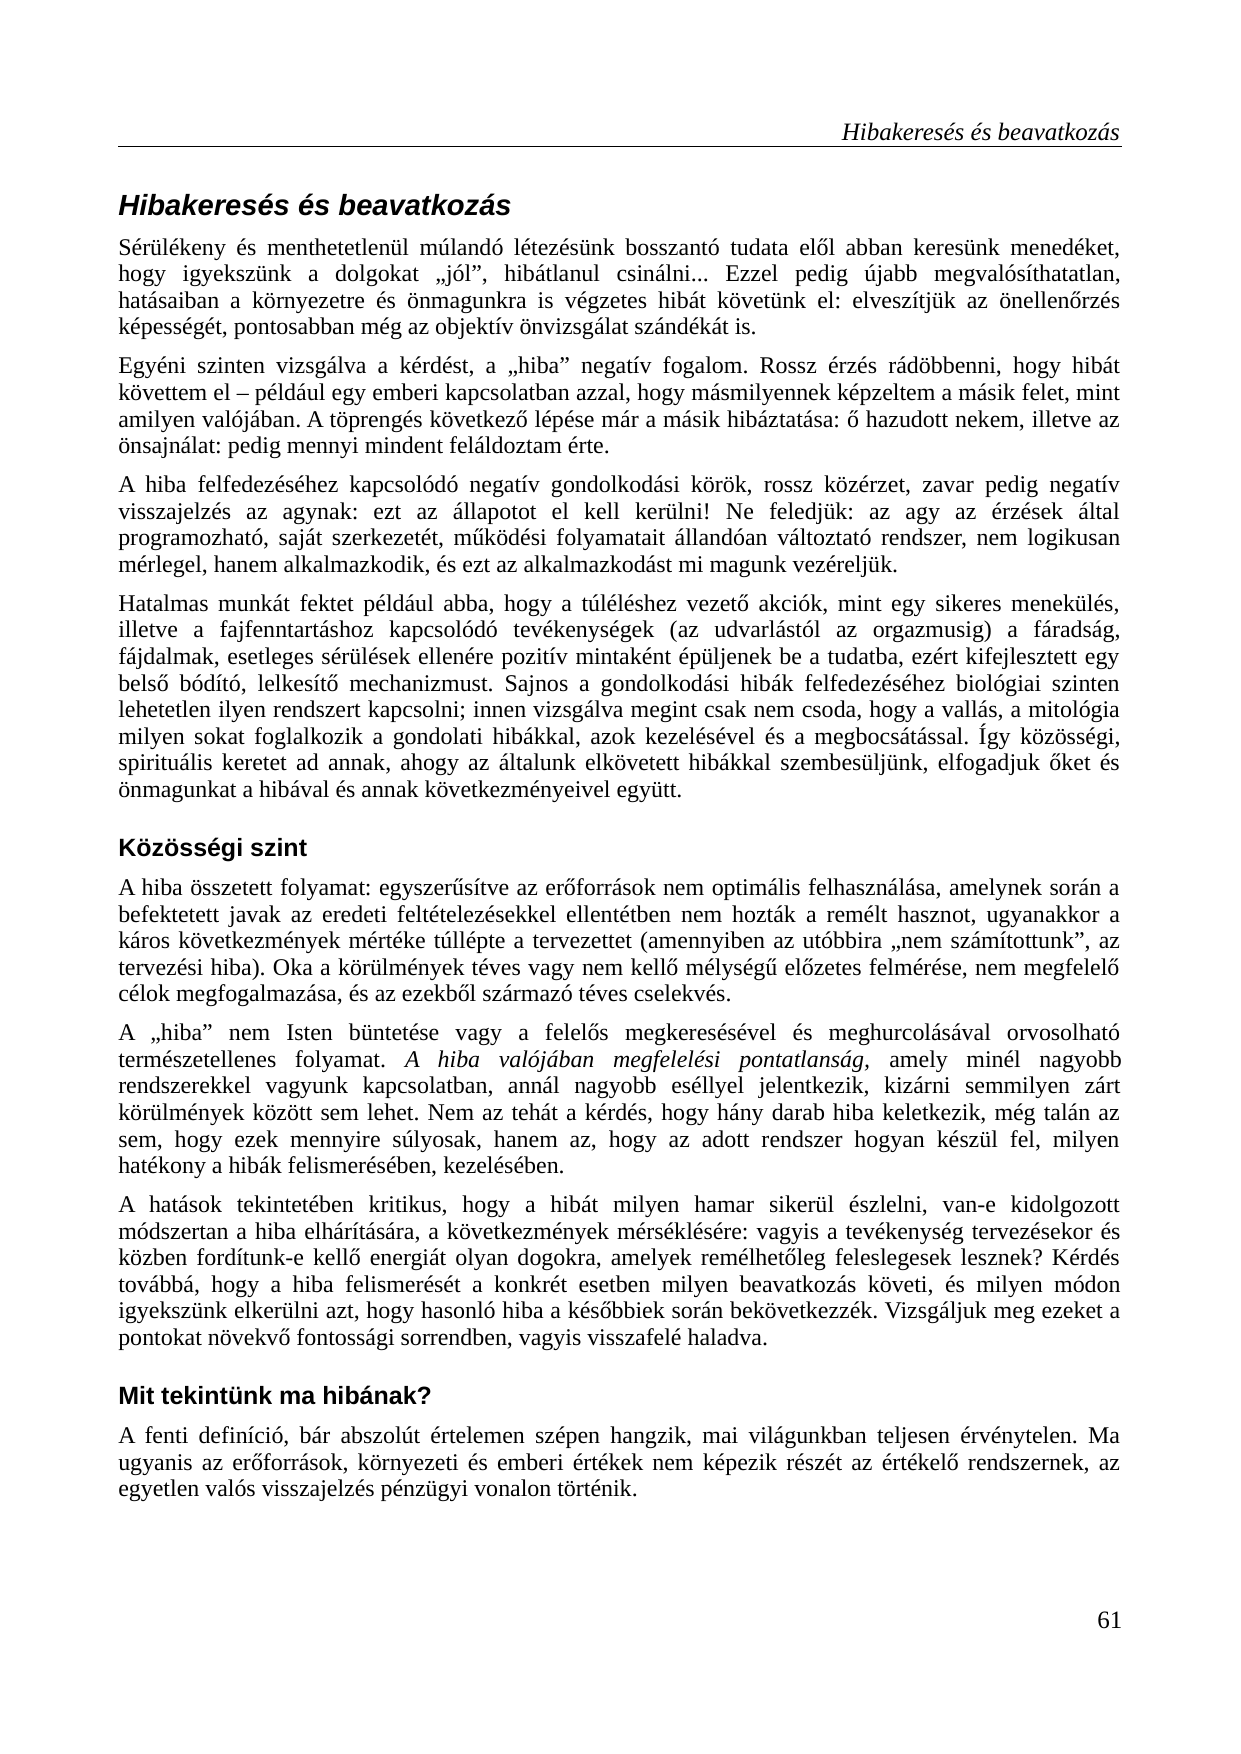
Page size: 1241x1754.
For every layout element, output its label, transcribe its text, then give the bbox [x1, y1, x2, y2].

text Egyéni szinten vizsgálva a kérdést, a „hiba” negatív fogalom. Rossz érzés rádöbbenni, hogy hibát követtem el – például egy emberi kapcsolatban azzal, hogy másmilyennek képzeltem a másik felet, mint amilyen valójában. A töprengés következő lépése már a másik hibáztatása: ő hazudott nekem, illetve az önsajnálat: pedig mennyi mindent feláldoztam érte. [118, 352, 1122, 459]
text Sérülékeny és menthetetlenül múlandó létezésünk bosszantó tudata elől abban keresünk menedéket, hogy igyekszünk a dolgokat „jól”, hibátlanul csinálni... Ezzel pedig újabb megvalósíthatatlan, hatásaiban a környezetre és önmagunkra is végzetes hibát követünk el: elveszítjük az önellenőrzés képességét, pontosabban még az objektív önvizsgálat szándékát is. [118, 234, 1122, 340]
text A hiba felfedezéséhez kapcsolódó negatív gondolkodási körök, rossz közérzet, zavar pedig negatív visszajelzés az agynak: ezt az állapotot el kell kerülni! Ne feledjük: az agy az érzések által programozható, saját szerkezetét, működési folyamatait állandóan változtató rendszer, nem logikusan mérlegel, hanem alkalmazkodik, és ezt az alkalmazkodást mi magunk vezéreljük. [118, 471, 1122, 577]
subtitle Hibakeresés és beavatkozás [118, 189, 1122, 221]
text A hatások tekintetében kritikus, hogy a hibát milyen hamar sikerül észlelni, van-e kidolgozott módszertan a hiba elhárítására, a következmények mérséklésére: vagyis a tevékenység tervezésekor és közben fordítunk-e kellő energiát olyan dogokra, amelyek remélhetőleg feleslegesek lesznek? Kérdés továbbá, hogy a hiba felismerését a konkrét esetben milyen beavatkozás követi, és milyen módon igyekszünk elkerülni azt, hogy hasonló hiba a későbbiek során bekövetkezzék. Vizsgáljuk meg ezeket a pontokat növekvő fontossági sorrendben, vagyis visszafelé haladva. [118, 1191, 1122, 1351]
subtitle Mit tekintünk ma hibának? [118, 1382, 1122, 1410]
text A „hiba” nem Isten büntetése vagy a felelős megkeresésével és meghurcolásával orvosolható természetellenes folyamat. A hiba valójában megfelelési pontatlanság, amely minél nagyobb rendszerekkel vagyunk kapcsolatban, annál nagyobb eséllyel jelentkezik, kizárni semmilyen zárt körülmények között sem lehet. Nem az tehát a kérdés, hogy hány darab hiba keletkezik, még talán az sem, hogy ezek mennyire súlyosak, hanem az, hogy az adott rendszer hogyan készül fel, milyen hatékony a hibák felismerésében, kezelésében. [118, 1019, 1122, 1179]
text Hatalmas munkát fektet például abba, hogy a túléléshez vezető akciók, mint egy sikeres menekülés, illetve a fajfenntartáshoz kapcsolódó tevékenységek (az udvarlástól az orgazmusig) a fáradság, fájdalmak, esetleges sérülések ellenére pozitív mintaként épüljenek be a tudatba, ezért kifejlesztett egy belső bódító, lelkesítő mechanizmust. Sajnos a gondolkodási hibák felfedezéséhez biológiai szinten lehetetlen ilyen rendszert kapcsolni; innen vizsgálva megint csak nem csoda, hogy a vallás, a mitológia milyen sokat foglalkozik a gondolati hibákkal, azok kezelésével és a megbocsátással. Így közösségi, spirituális keretet ad annak, ahogy az általunk elkövetett hibákkal szembesüljünk, elfogadjuk őket és önmagunkat a hibával és annak következményeivel együtt. [118, 590, 1122, 802]
text A hiba összetett folyamat: egyszerűsítve az erőforrások nem optimális felhasználása, amelynek során a befektetett javak az eredeti feltételezésekkel ellentétben nem hozták a remélt hasznot, ugyanakkor a káros következmények mértéke túllépte a tervezettet (amennyiben az utóbbira „nem számítottunk”, az tervezési hiba). Oka a körülmények téves vagy nem kellő mélységű előzetes felmérése, nem megfelelő célok megfogalmazása, és az ezekből származó téves cselekvés. [118, 874, 1122, 1007]
text A fenti definíció, bár abszolút értelemen szépen hangzik, mai világunkban teljesen érvénytelen. Ma ugyanis az erőforrások, környezeti és emberi értékek nem képezik részét az értékelő rendszernek, az egyetlen valós visszajelzés pénzügyi vonalon történik. [118, 1422, 1122, 1502]
subtitle Közösségi szint [118, 834, 1122, 862]
